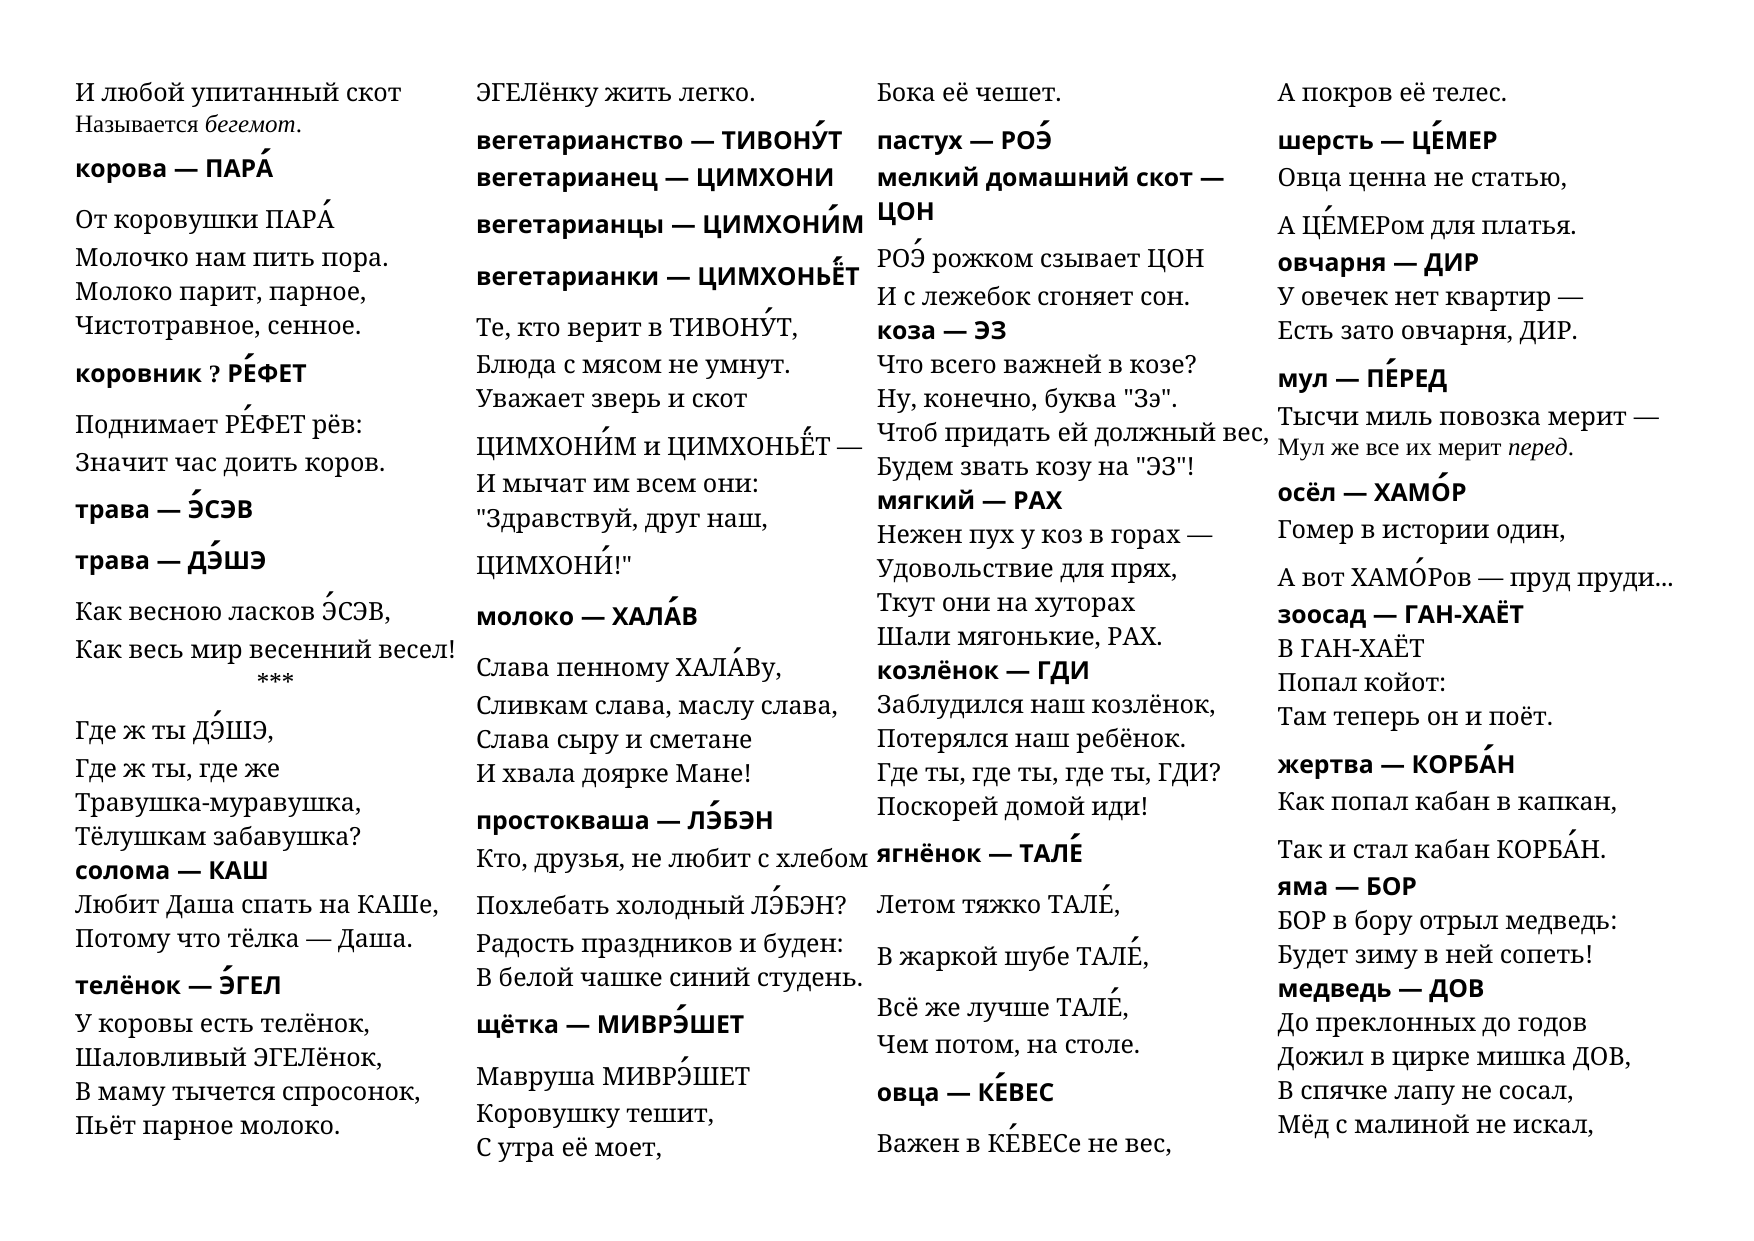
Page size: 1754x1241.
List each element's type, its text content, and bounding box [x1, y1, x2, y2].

text РОЭ́ рожком сзывает ЦОН [877, 228, 1277, 279]
text Те, кто верит в ТИВОНУ́Т, [476, 296, 877, 347]
subtitle молоко — ХАЛА́В [476, 585, 877, 636]
subtitle козлёнок — ГДИ [877, 653, 1277, 686]
text Ткут они на хуторах [877, 584, 1277, 619]
text Пьёт парное молоко. [75, 1108, 476, 1142]
text Тёлушкам забавушка? [75, 819, 476, 853]
text Потому что тёлка — Даша. [75, 921, 476, 954]
text Так и стал кабан КОРБА́Н. [1277, 818, 1678, 869]
subtitle шерсть — ЦЕ́МЕР [1277, 109, 1678, 160]
subtitle щётка — МИВРЭ́ШЕТ [476, 994, 877, 1045]
text Что всего важней в козе? [877, 346, 1277, 381]
text Сливкам слава, маслу слава, [476, 687, 877, 721]
subtitle мягкий — РАХ [877, 483, 1277, 516]
text Важен в КЕ́ВЕСе не вес, [877, 1112, 1277, 1163]
text А вот ХАМО́Ров — пруд пруди... [1277, 546, 1678, 597]
subtitle пастух — РОЭ́ [877, 109, 1277, 160]
text Поднимает РЕ́ФЕТ рёв: [75, 393, 476, 444]
subtitle овчарня — ДИР [1277, 245, 1678, 279]
text Шали мягонькие, РАХ. [877, 619, 1277, 653]
text Как весь мир весенний весел! [75, 631, 476, 665]
text Где ж ты ДЭ́ШЭ, [75, 699, 476, 751]
text Молоко парит, парное, [75, 274, 476, 308]
text Удовольствие для прях, [877, 551, 1277, 584]
text Как попал кабан в капкан, [1277, 784, 1678, 818]
text У коровы есть телёнок, [75, 1006, 476, 1040]
text Чистотравное, сенное. [75, 308, 476, 342]
text Похлебать холодный ЛЭ́БЭН? [476, 875, 877, 926]
text Мул же все их мерит перед. [1277, 432, 1678, 461]
text Будет зиму в ней сопеть! [1277, 937, 1678, 971]
text Чтоб придать ей должный вес, [877, 414, 1277, 449]
text А ЦЕ́МЕРом для платья. [1277, 194, 1678, 245]
subtitle медведь — ДОВ [1277, 971, 1678, 1005]
text ЦИМХОНИ́М и ЦИМХОНЬЁ́Т — [476, 415, 877, 466]
text Слава пенному ХАЛА́Ву, [476, 636, 877, 687]
text ЭГЕЛёнку жить легко. [476, 75, 877, 109]
subtitle жертва — КОРБА́Н [1277, 733, 1678, 784]
text Где ж ты, где же [75, 751, 476, 784]
text Травушка-муравушка, [75, 784, 476, 819]
text Как весною ласков Э́СЭВ, [75, 580, 476, 631]
subtitle солома — КАШ [75, 853, 476, 886]
subtitle вегетарианство — ТИВОНУ́Т вегетарианец — ЦИМХОНИ [476, 109, 877, 194]
subtitle яма — БОР [1277, 869, 1678, 903]
text Коровушку тешит, [476, 1096, 877, 1130]
text И любой упитанный скот [75, 75, 476, 109]
text Уважает зверь и скот [476, 381, 877, 415]
subtitle мул — ПЕ́РЕД [1277, 347, 1678, 398]
text Называется бегемот. [75, 109, 476, 138]
subtitle вегетарианцы — ЦИМХОНИ́М [476, 194, 877, 245]
subtitle корова — ПАРА́ [75, 138, 476, 189]
text Всё же лучше ТАЛЕ́, [877, 976, 1277, 1027]
subtitle коза — ЭЗ [877, 313, 1277, 346]
text И с лежебок сгоняет сон. [877, 279, 1277, 313]
text Потерялся наш ребёнок. [877, 721, 1277, 754]
subtitle зоосад — ГАН-ХАЁТ [1277, 597, 1678, 631]
text В жаркой шубе ТАЛЕ́, [877, 925, 1277, 976]
text Любит Даша спать на КАШе, [75, 886, 476, 921]
subtitle трава — Э́СЭВ [75, 478, 476, 529]
text Значит час доить коров. [75, 444, 476, 478]
text Радость праздников и буден: [476, 926, 877, 960]
subtitle осёл — ХАМО́Р [1277, 461, 1678, 512]
text Тысчи миль повозка мерит — [1277, 398, 1678, 432]
text Блюда с мясом не умнут. [476, 347, 877, 381]
text Овца ценна не статью, [1277, 160, 1678, 194]
text Ну, конечно, буква "Зэ". [877, 381, 1277, 414]
subtitle ягнёнок — ТАЛЕ́ [877, 823, 1277, 874]
text От коровушки ПАРА́ [75, 189, 476, 240]
text БОР в бору отрыл медведь: [1277, 903, 1678, 937]
subtitle трава — ДЭ́ШЭ [75, 529, 476, 580]
text Чем потом, на столе. [877, 1027, 1277, 1061]
text Будем звать козу на "ЭЗ"! [877, 449, 1277, 483]
text В белой чашке синий студень. [476, 960, 877, 994]
text Мавруша МИВРЭ́ШЕТ [476, 1045, 877, 1096]
text И хвала доярке Мане! [476, 756, 877, 789]
text До преклонных до годов [1277, 1005, 1678, 1039]
text В маму тычется спросонок, [75, 1074, 476, 1108]
text Попал койот: [1277, 665, 1678, 699]
text Есть зато овчарня, ДИР. [1277, 313, 1678, 347]
subtitle вегетарианки — ЦИМХОНЬЁ́Т [476, 245, 877, 296]
text С утра её моет, [476, 1130, 877, 1164]
text Мёд с малиной не искал, [1277, 1107, 1678, 1141]
text Бока её чешет. [877, 75, 1277, 109]
text Кто, друзья, не любит с хлебом [476, 841, 877, 875]
text "Здравствуй, друг наш, ЦИМХОНИ́!" [476, 500, 877, 585]
text *** [75, 665, 476, 699]
text Летом тяжко ТАЛЕ́, [877, 874, 1277, 925]
text Там теперь он и поёт. [1277, 699, 1678, 733]
text Где ты, где ты, где ты, ГДИ? [877, 754, 1277, 789]
text Молочко нам пить пора. [75, 240, 476, 274]
subtitle коровник ? РЕ́ФЕТ [75, 342, 476, 393]
text У овечек нет квартир — [1277, 279, 1678, 313]
text Дожил в цирке мишка ДОВ, [1277, 1039, 1678, 1073]
text Поскорей домой иди! [877, 789, 1277, 823]
text Шаловливый ЭГЕЛёнок, [75, 1040, 476, 1074]
subtitle телёнок — Э́ГЕЛ [75, 954, 476, 1006]
text И мычат им всем они: [476, 466, 877, 500]
subtitle простокваша — ЛЭ́БЭН [476, 789, 877, 841]
text А покров её телес. [1277, 75, 1678, 109]
text В спячке лапу не сосал, [1277, 1073, 1678, 1107]
text Слава сыру и сметане [476, 721, 877, 756]
subtitle мелкий домашний скот — ЦОН [877, 160, 1277, 228]
text Гомер в истории один, [1277, 512, 1678, 546]
text Нежен пух у коз в горах — [877, 516, 1277, 551]
text Заблудился наш козлёнок, [877, 686, 1277, 721]
subtitle овца — КЕ́ВЕС [877, 1061, 1277, 1112]
text В ГАН-ХАЁТ [1277, 631, 1678, 665]
